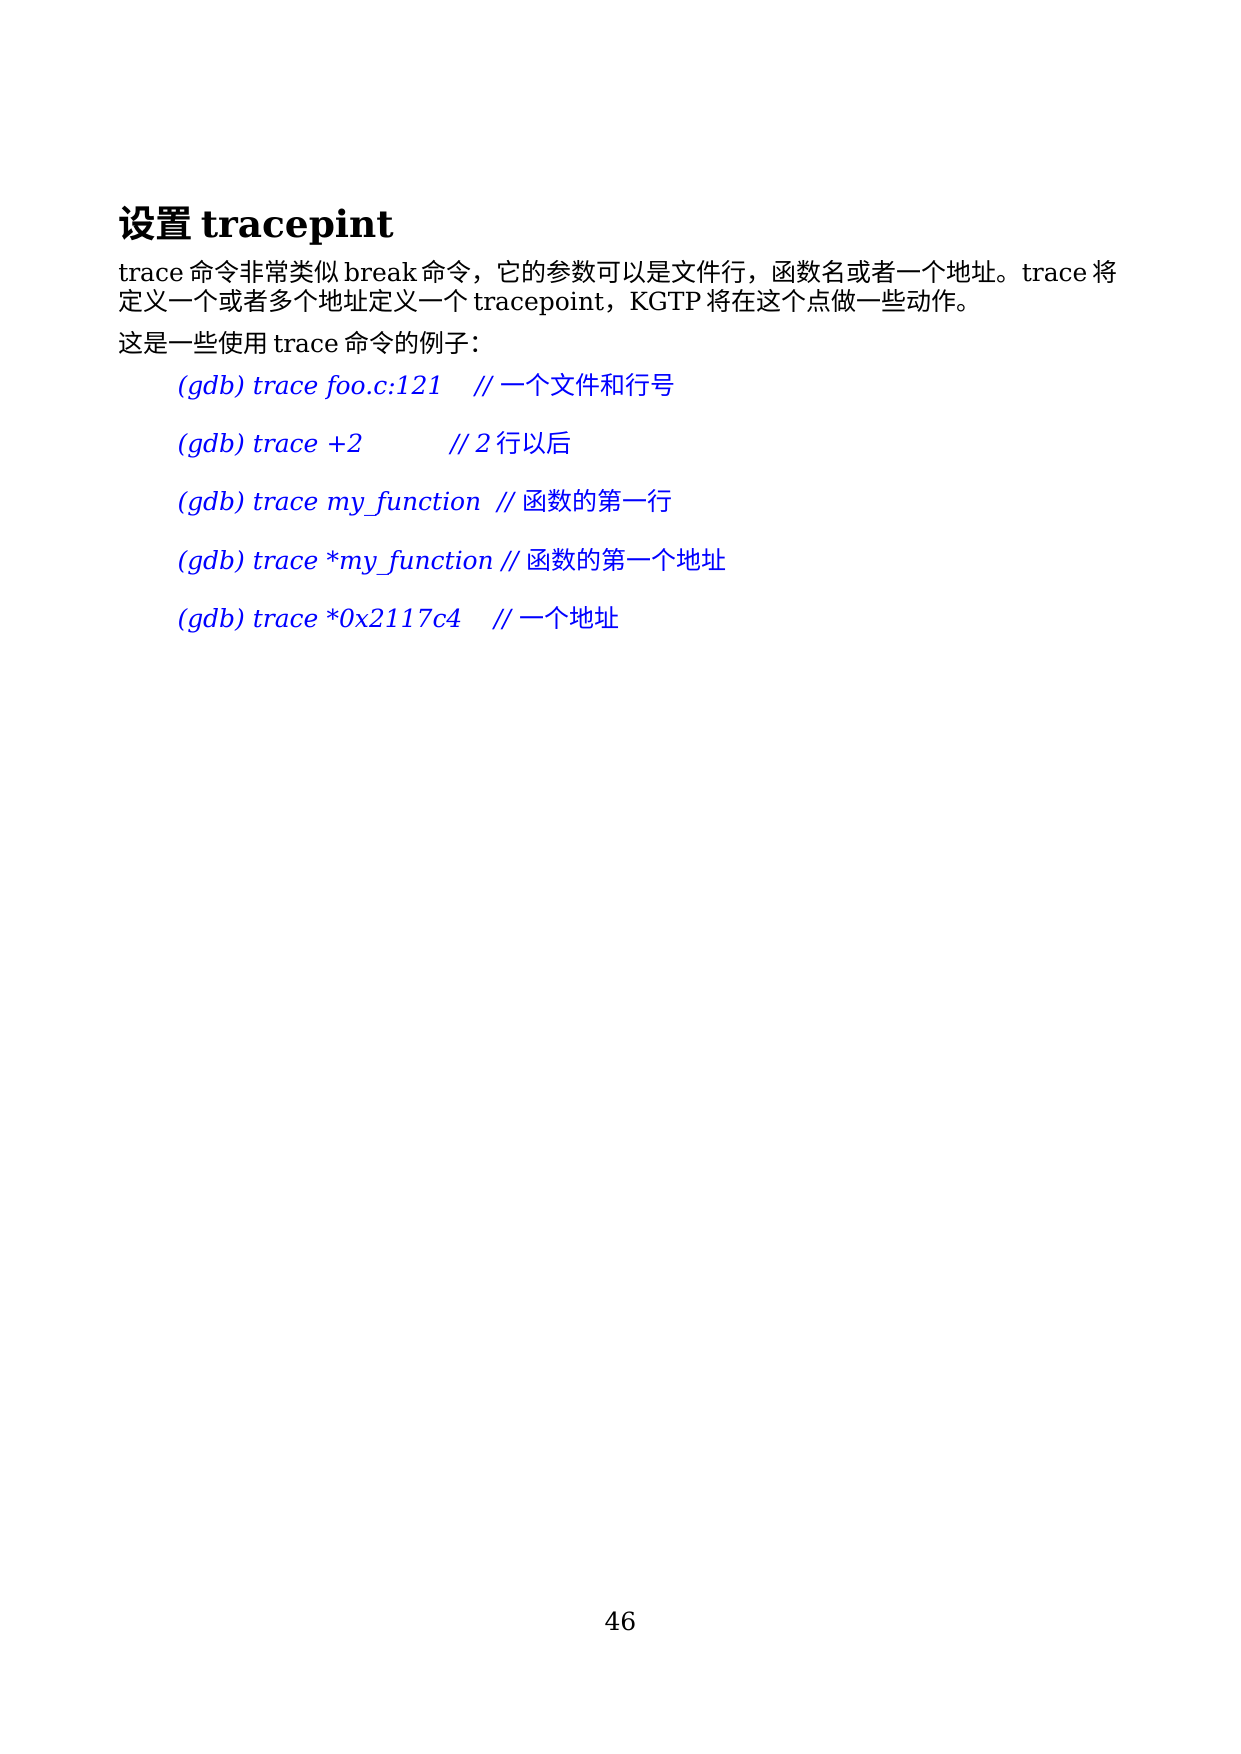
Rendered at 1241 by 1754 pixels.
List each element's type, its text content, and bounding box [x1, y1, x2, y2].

text trace命令非常类似break命令，它的参数可以是文件行，函数名或者一个地址。trace将定义一个或者多个地址定义一个tracepoint，KGTP将在这个点做一些动作。 [118, 258, 1122, 317]
text (gdb) trace +2 // 2行以后 [177, 429, 1063, 458]
text (gdb) trace *my_function // 函数的第一个地址 [177, 546, 1063, 575]
text 这是一些使用trace命令的例子： [118, 329, 1122, 358]
text (gdb) trace *0x2117c4 // 一个地址 [177, 604, 1063, 633]
text (gdb) trace my_function // 函数的第一行 [177, 487, 1063, 517]
subtitle 设置tracepint [118, 202, 1122, 246]
text (gdb) trace foo.c:121 // 一个文件和行号 [177, 371, 1063, 400]
